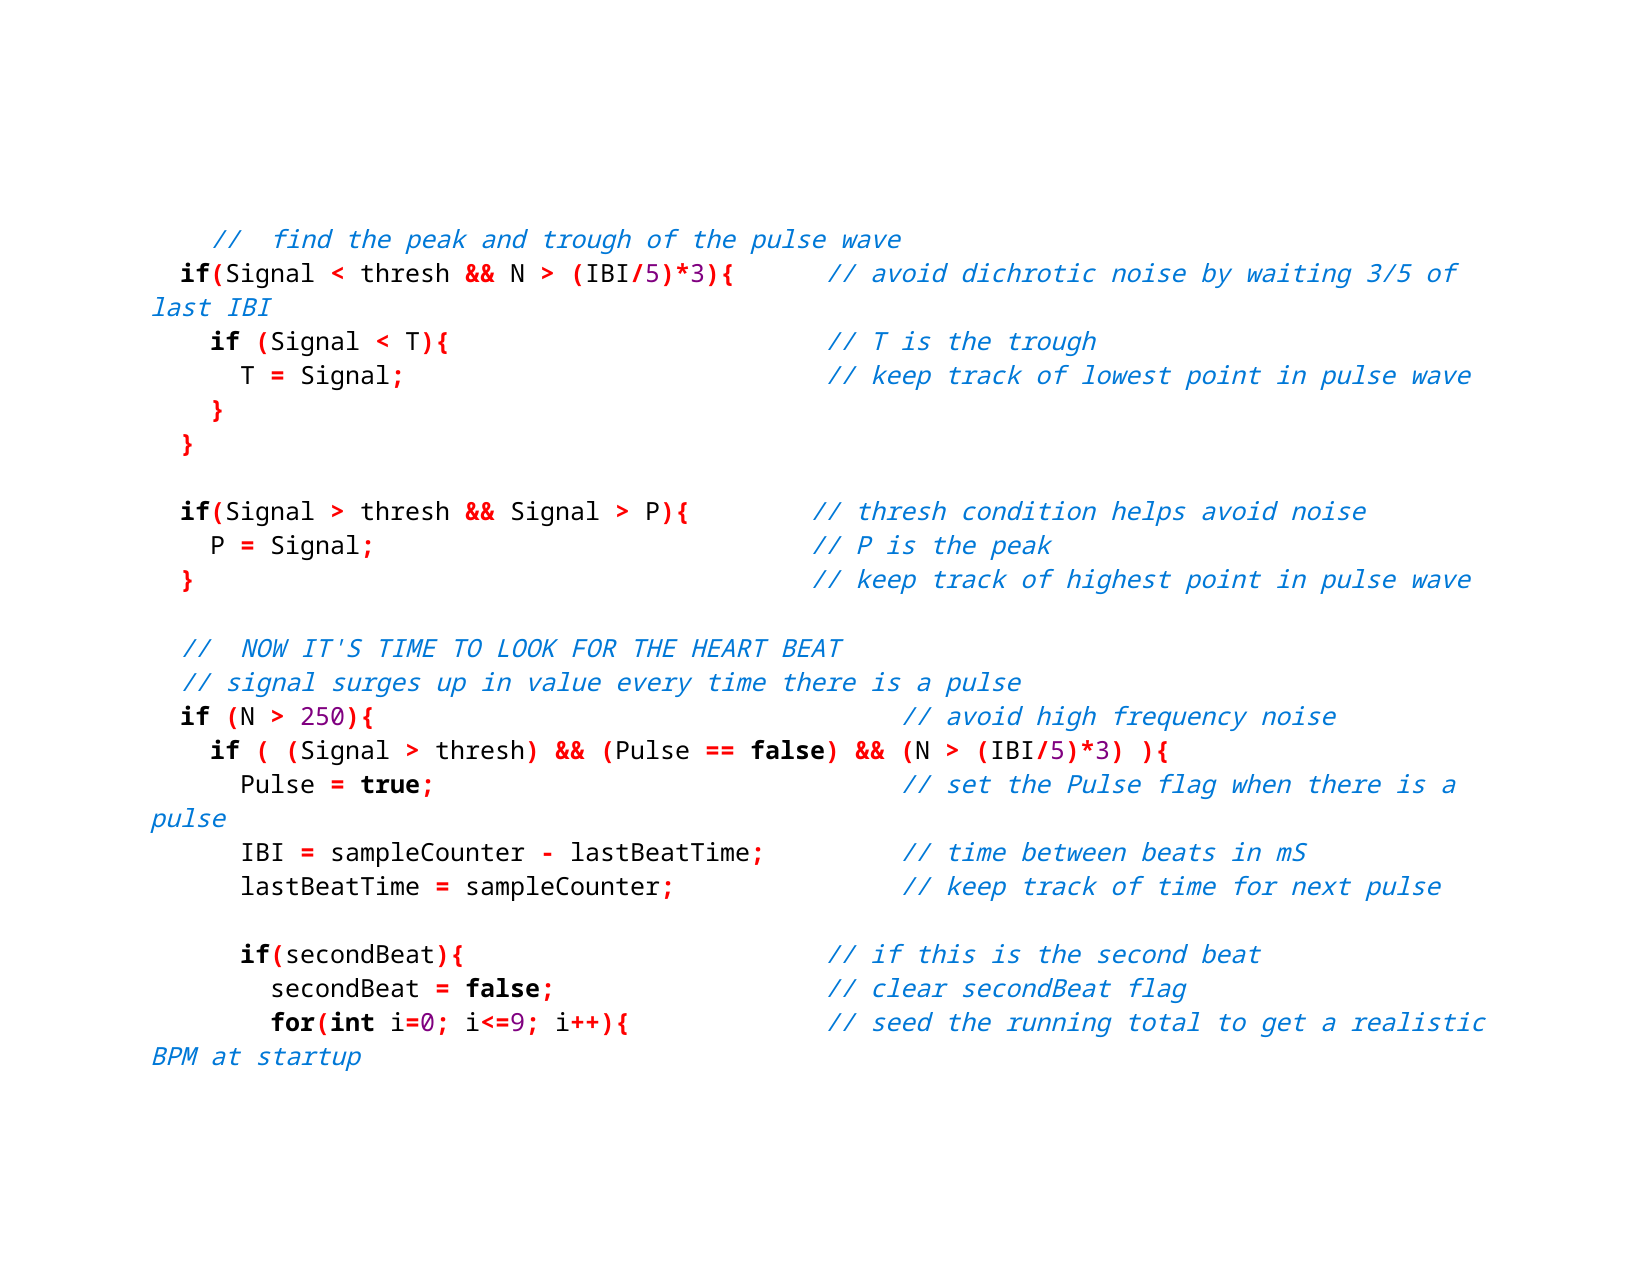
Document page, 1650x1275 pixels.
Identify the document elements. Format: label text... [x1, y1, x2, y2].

text secondBeat = false; // clear secondBeat flag [150, 971, 1500, 1005]
text // signal surges up in value every time there is a pulse [150, 664, 1500, 698]
text if (N > 250){ // avoid high frequency noise [150, 698, 1500, 732]
text // NOW IT'S TIME TO LOOK FOR THE HEART BEAT [150, 630, 1500, 664]
text if ( (Signal > thresh) && (Pulse == false) && (N > (IBI/5)*3) ){ [150, 732, 1500, 767]
text // find the peak and trough of the pulse wave [150, 222, 1500, 256]
text IBI = sampleCounter - lastBeatTime; // time between beats in mS [150, 835, 1500, 869]
text if (Signal < T){ // T is the trough [150, 324, 1500, 358]
text Pulse = true; // set the Pulse flag when there is a pulse [150, 767, 1500, 835]
text P = Signal; // P is the peak [150, 528, 1500, 562]
text if(Signal > thresh && Signal > P){ // thresh condition helps avoid noise [150, 494, 1500, 528]
text T = Signal; // keep track of lowest point in pulse wave [150, 358, 1500, 392]
text for(int i=0; i<=9; i++){ // seed the running total to get a realistic BPM at startup [150, 1005, 1500, 1073]
text if(secondBeat){ // if this is the second beat [150, 937, 1500, 971]
text if(Signal < thresh && N > (IBI/5)*3){ // avoid dichrotic noise by waiting 3/5 of last IBI [150, 256, 1500, 324]
text } [150, 392, 1500, 426]
text } // keep track of highest point in pulse wave [150, 562, 1500, 596]
text } [150, 426, 1500, 460]
text lastBeatTime = sampleCounter; // keep track of time for next pulse [150, 869, 1500, 903]
